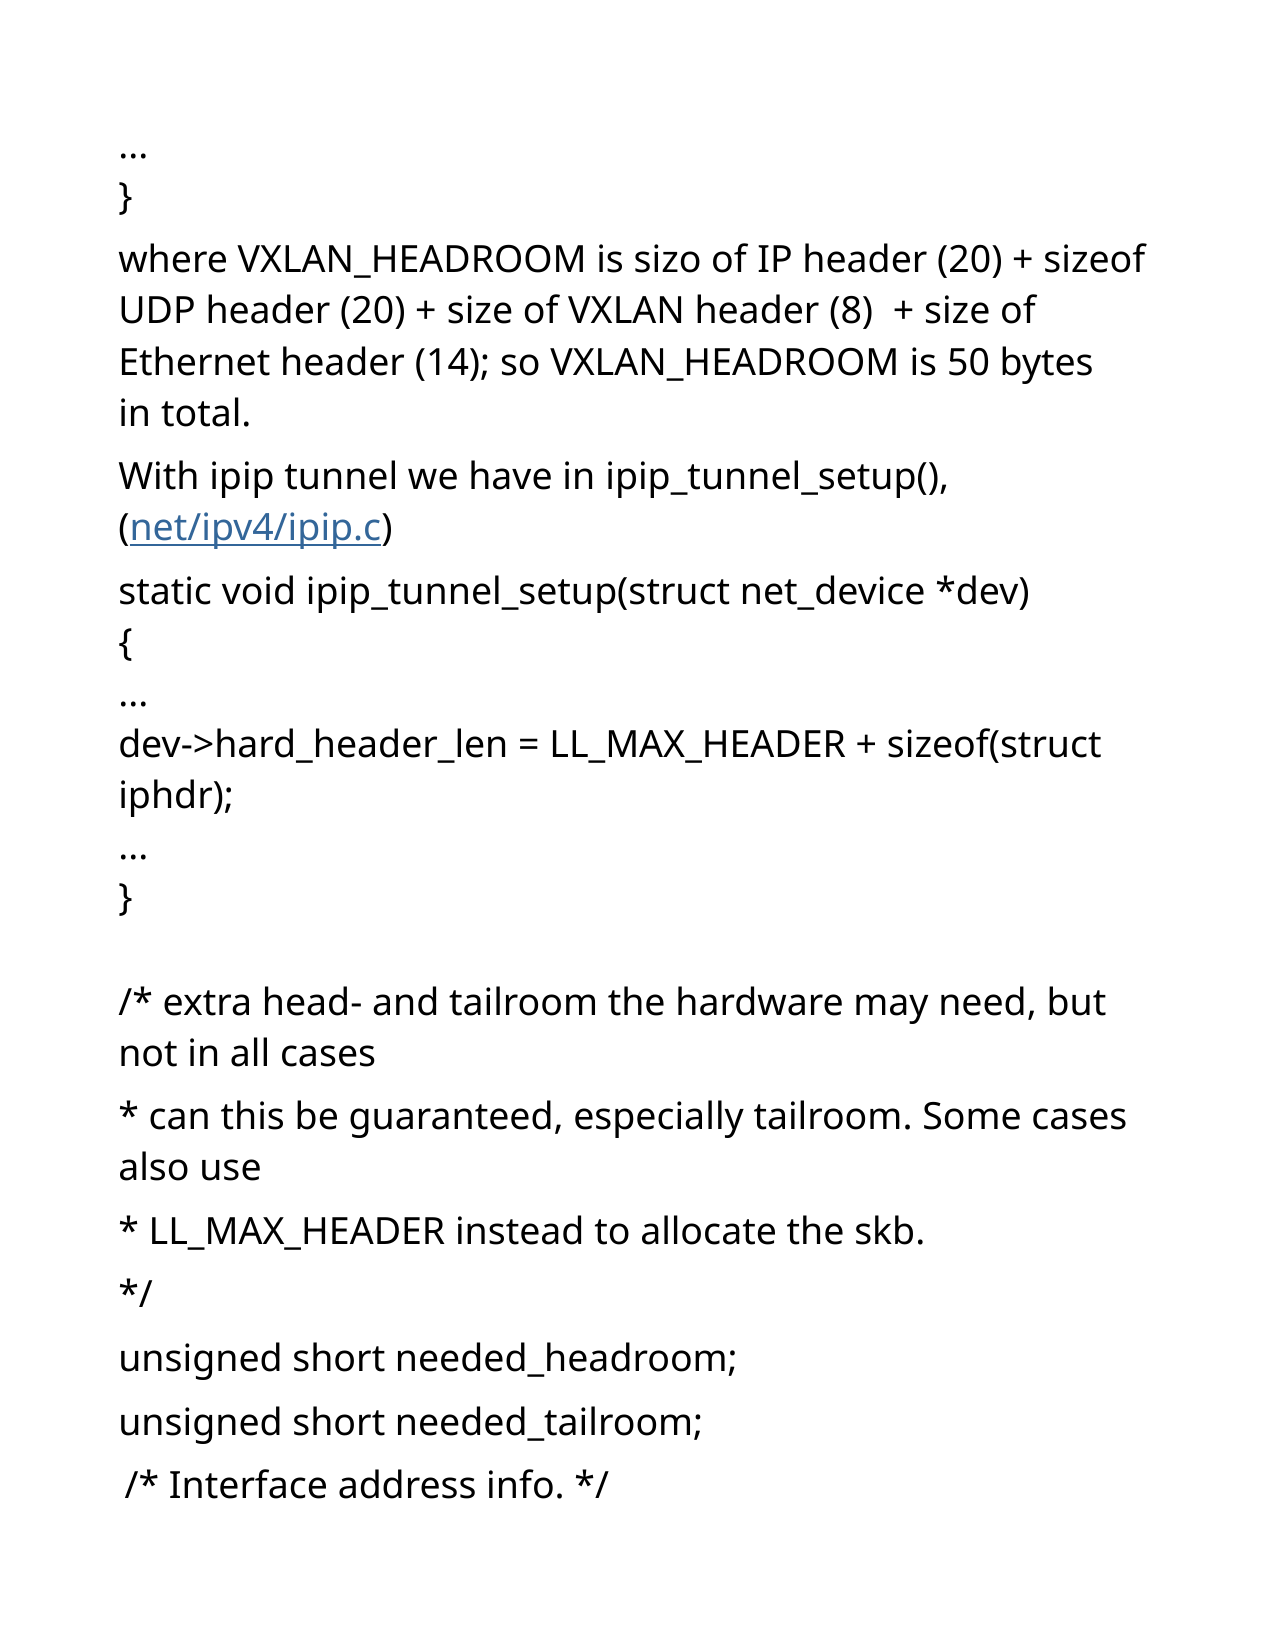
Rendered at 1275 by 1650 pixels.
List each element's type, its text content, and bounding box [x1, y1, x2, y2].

text * can this be guaranteed, especially tailroom. Some cases also use [118, 1089, 1157, 1192]
text * LL_MAX_HEADER instead to allocate the skb. [118, 1204, 1157, 1255]
text With ipip tunnel we have in ipip_tunnel_setup(), (net/ipv4/ipip.c) [118, 449, 1157, 551]
text ... } [118, 118, 1157, 220]
text /* extra head- and tailroom the hardware may need, but not in all cases [118, 975, 1157, 1077]
text */ [118, 1268, 1157, 1319]
text /* Interface address info. */ [118, 1458, 1157, 1509]
text where VXLAN_HEADROOM is sizo of IP header (20) + sizeof UDP header (20) + size of VXLAN header (8) + size of Ethernet header (14); so VXLAN_HEADROOM is 50 bytes in total. [118, 233, 1157, 437]
text unsigned short needed_headroom; [118, 1331, 1157, 1382]
text unsigned short needed_tailroom; [118, 1395, 1157, 1446]
text static void ipip_tunnel_setup(struct net_device *dev) { ... dev->hard_header_len = LL_MAX_HEADER + sizeof(struct iphdr); ... } [118, 564, 1157, 921]
